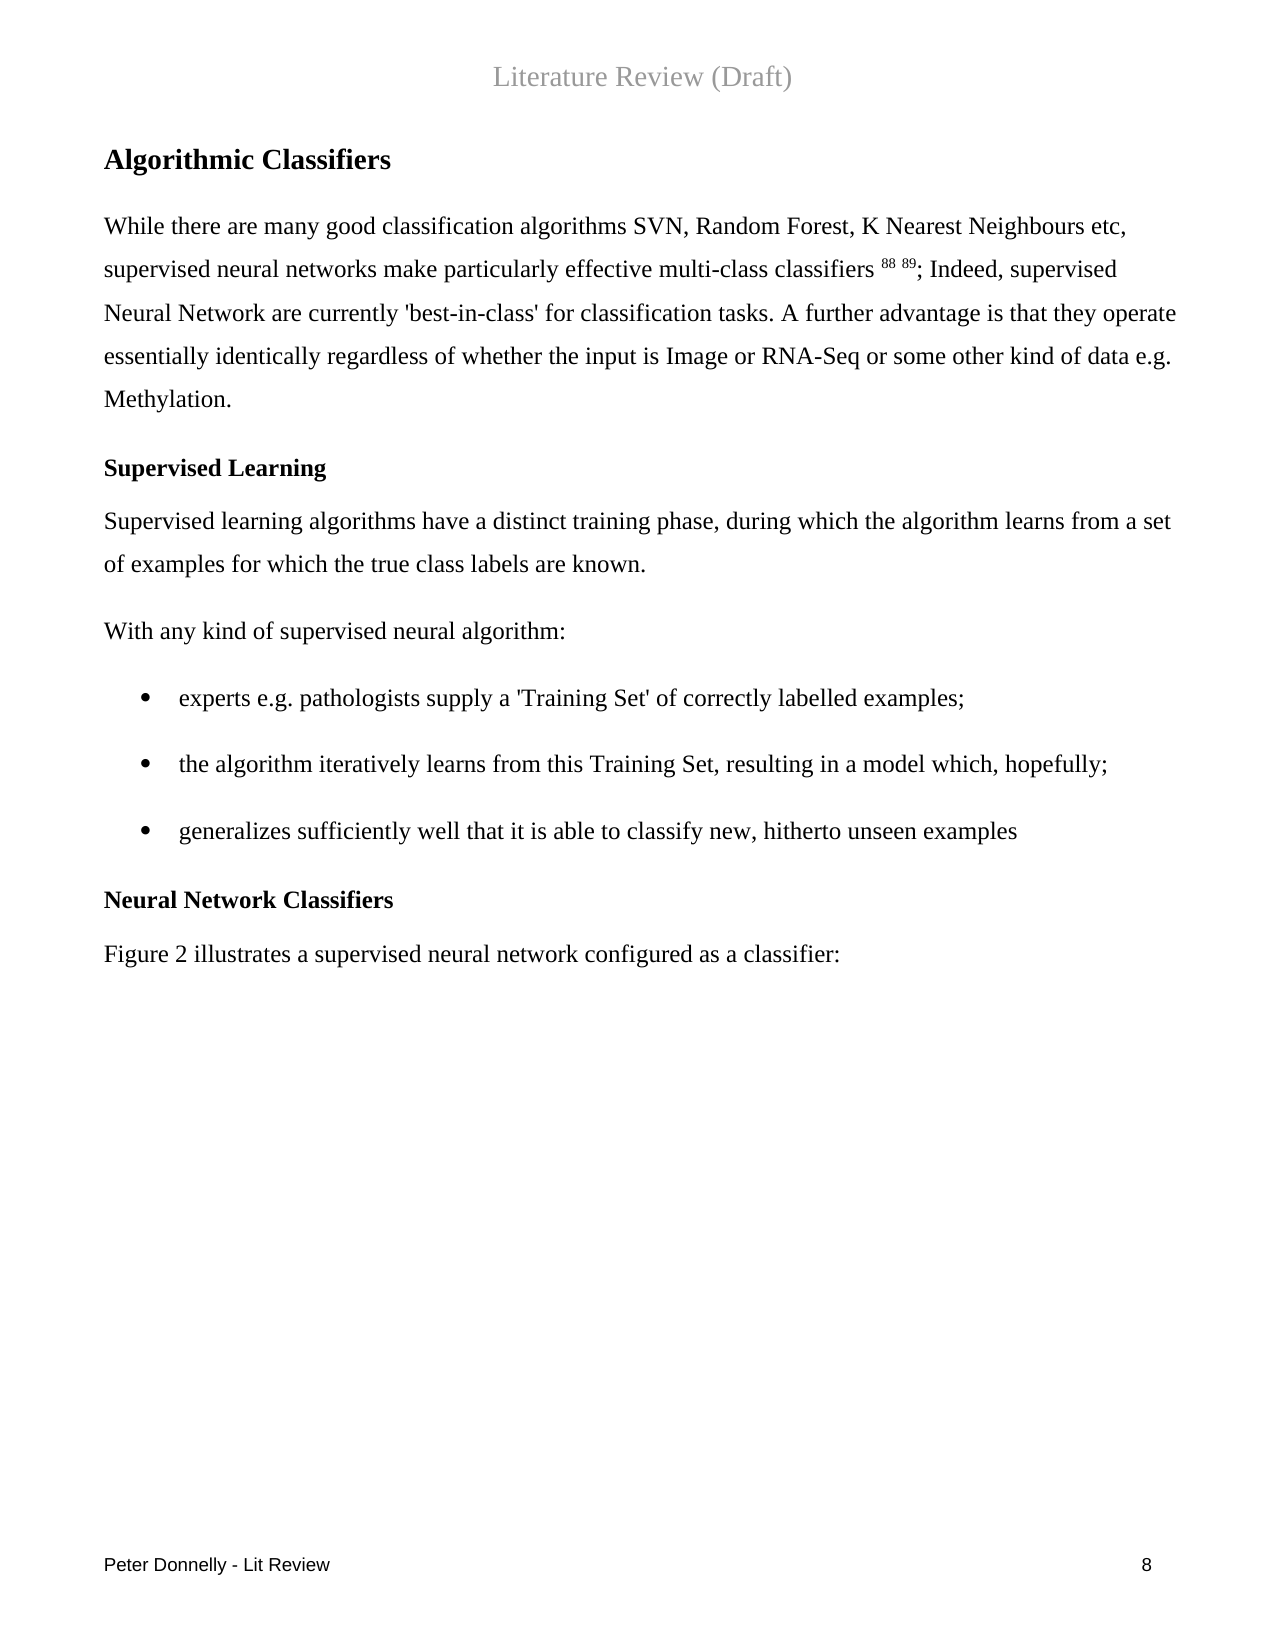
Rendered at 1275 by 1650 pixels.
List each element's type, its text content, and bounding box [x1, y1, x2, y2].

text While there are many good classification algorithms SVN, Random Forest, K Nearest Neighbours etc, supervised neural networks make particularly effective multi-class classifiers ; Indeed, supervised Neural Network are currently 'best-in-class' for classification tasks. A further advantage is that they operate essentially identically regardless of whether the input is Image or RNA-Seq or some other kind of data e.g. Methylation. [103, 211, 1181, 413]
list experts e.g. pathologists supply a 'Training Set' of correctly labelled examples; [141, 683, 1181, 712]
subtitle Supervised Learning [103, 453, 1181, 482]
text Supervised learning algorithms have a distinct training phase, during which the algorithm learns from a set of examples for which the true class labels are known. [103, 506, 1181, 578]
subtitle Neural Network Classifiers [103, 886, 1181, 914]
list generalizes sufficiently well that it is able to classify new, hitherto unseen examples [141, 816, 1181, 845]
list the algorithm iteratively learns from this Training Set, resulting in a model which, hopefully; [141, 749, 1181, 778]
text With any kind of supervised neural algorithm: [103, 616, 1181, 645]
text Figure 2 illustrates a supervised neural network configured as a classifier: [103, 939, 1181, 967]
subtitle Algorithmic Classifiers [103, 142, 1181, 176]
